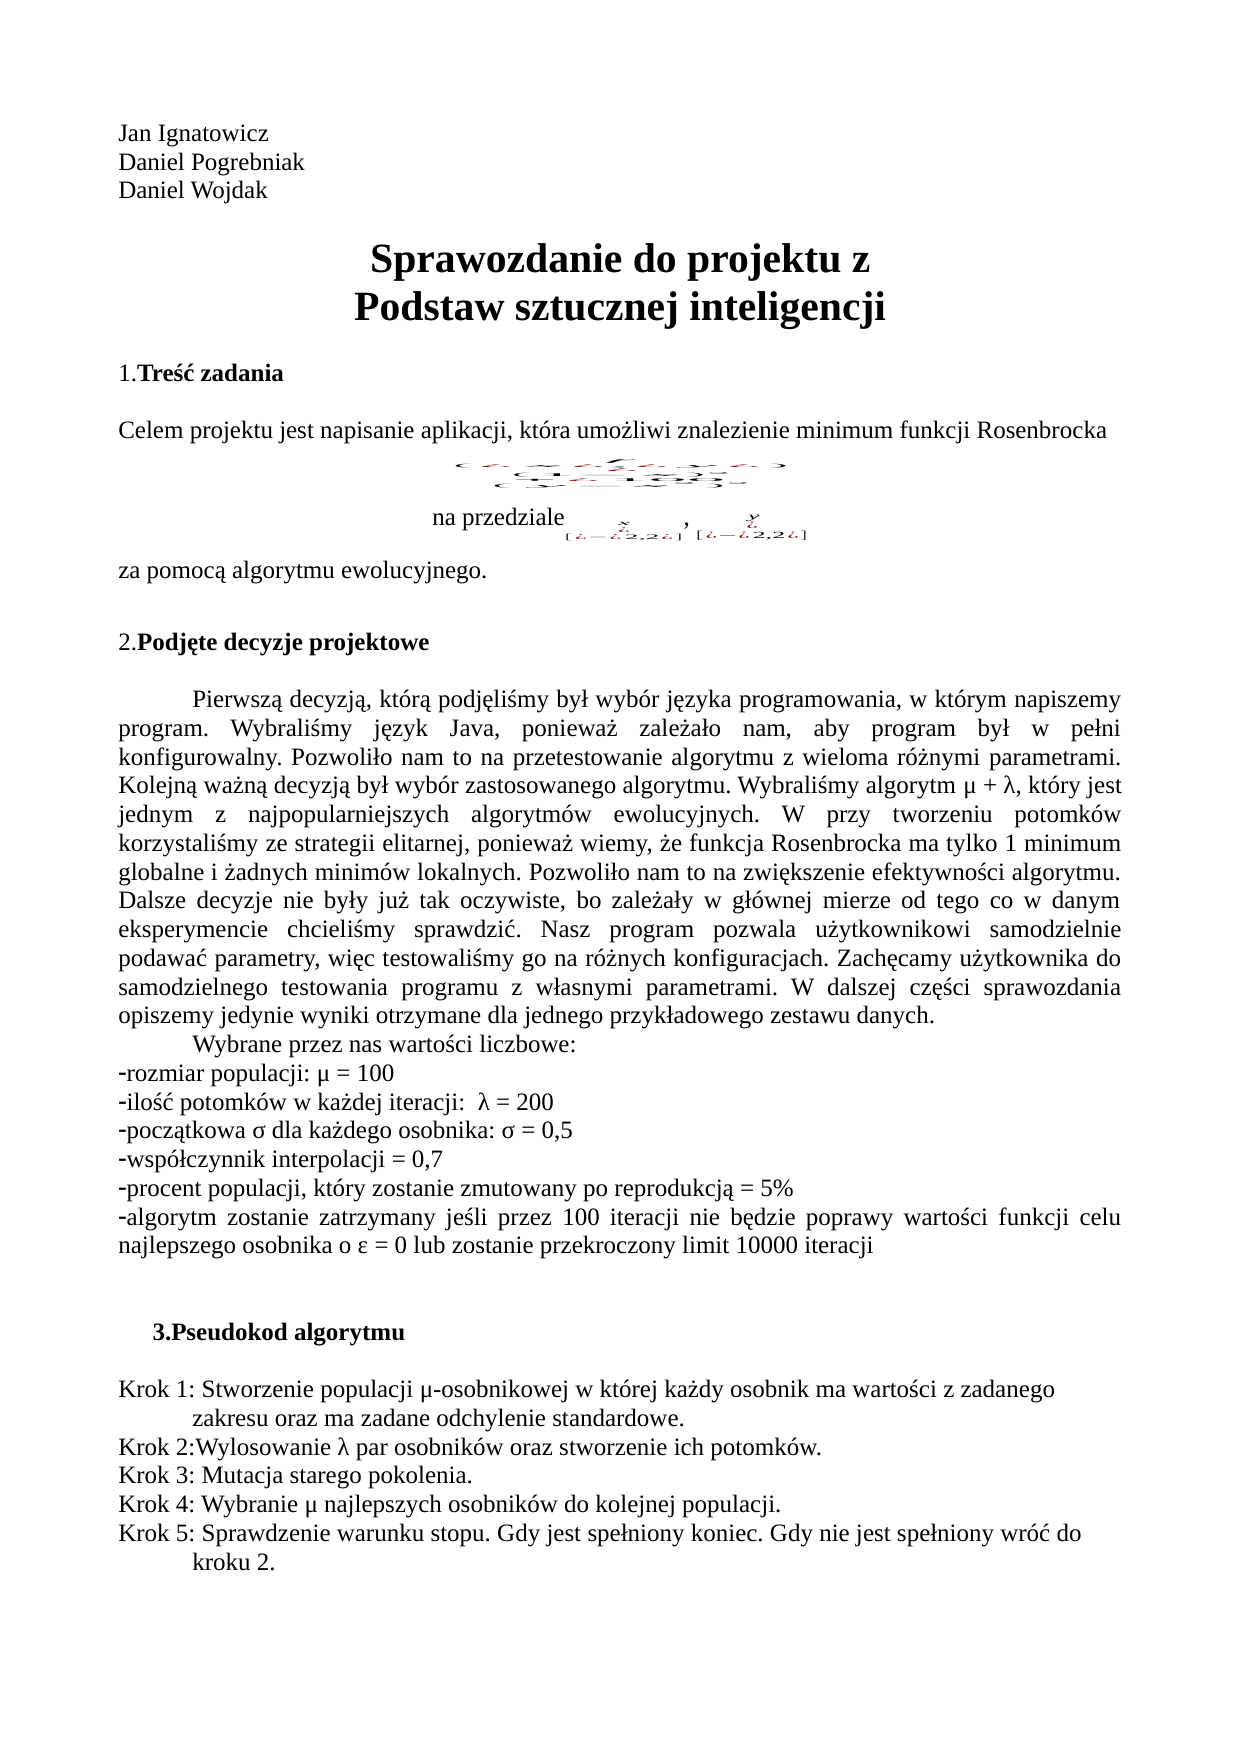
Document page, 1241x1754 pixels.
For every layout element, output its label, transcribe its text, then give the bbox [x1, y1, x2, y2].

text Jan Ignatowicz [118, 118, 1122, 147]
text Daniel Pogrebniak [118, 147, 1122, 176]
text Daniel Wojdak [118, 176, 1122, 204]
text Krok 5: Sprawdzenie warunku stopu. Gdy jest spełniony koniec. Gdy nie jest spełniony wróć do kroku 2. [118, 1518, 1122, 1576]
list procent populacji, który zostanie zmutowany po reprodukcją = 5% [118, 1173, 1122, 1202]
list Pseudokod algorytmu [118, 1317, 1122, 1346]
text za pomocą algorytmu ewolucyjnego. [118, 555, 1122, 584]
text Sprawozdanie do projektu z [118, 233, 1122, 281]
list rozmiar populacji: μ = 100 [118, 1058, 1122, 1087]
text Krok 2:Wylosowanie λ par osobników oraz stworzenie ich potomków. [118, 1432, 1122, 1461]
text Krok 3: Mutacja starego pokolenia. [118, 1461, 1122, 1489]
text Podstaw sztucznej inteligencji [118, 281, 1122, 329]
list Treść zadania [118, 358, 1122, 386]
text Wybrane przez nas wartości liczbowe: [118, 1029, 1122, 1058]
list Podjęte decyzje projektowe [118, 627, 1122, 656]
text Pierwszą decyzją, którą podjęliśmy był wybór języka programowania, w którym napiszemy program. Wybraliśmy język Java, ponieważ zależało nam, aby program był w pełni konfigurowalny. Pozwoliło nam to na przetestowanie algorytmu z wieloma różnymi parametrami. Kolejną ważną decyzją był wybór zastosowanego algorytmu. Wybraliśmy algorytm μ + λ, który jest jednym z najpopularniejszych algorytmów ewolucyjnych. W przy tworzeniu potomków korzystaliśmy ze strategii elitarnej, ponieważ wiemy, że funkcja Rosenbrocka ma tylko 1 minimum globalne i żadnych minimów lokalnych. Pozwoliło nam to na zwiększenie efektywności algorytmu. Dalsze decyzje nie były już tak oczywiste, bo zależały w głównej mierze od tego co w danym eksperymencie chcieliśmy sprawdzić. Nasz program pozwala użytkownikowi samodzielnie podawać parametry, więc testowaliśmy go na różnych konfiguracjach. Zachęcamy użytkownika do samodzielnego testowania programu z własnymi parametrami. W dalszej części sprawozdania opiszemy jedynie wyniki otrzymane dla jednego przykładowego zestawu danych. [118, 684, 1122, 1029]
text Krok 4: Wybranie μ najlepszych osobników do kolejnej populacji. [118, 1489, 1122, 1518]
list współczynnik interpolacji = 0,7 [118, 1144, 1122, 1173]
text Krok 1: Stworzenie populacji μ-osobnikowej w której każdy osobnik ma wartości z zadanego zakresu oraz ma zadane odchylenie standardowe. [118, 1374, 1122, 1432]
list początkowa σ dla każdego osobnika: σ = 0,5 [118, 1116, 1122, 1144]
list ilość potomków w każdej iteracji: λ = 200 [118, 1087, 1122, 1116]
list algorytm zostanie zatrzymany jeśli przez 100 iteracji nie będzie poprawy wartości funkcji celu najlepszego osobnika o ε = 0 lub zostanie przekroczony limit 10000 iteracji [118, 1202, 1122, 1259]
text Celem projektu jest napisanie aplikacji, która umożliwi znalezienie minimum funkcji Rosenbrocka [118, 415, 1122, 444]
text na przedziale, [118, 502, 1122, 541]
